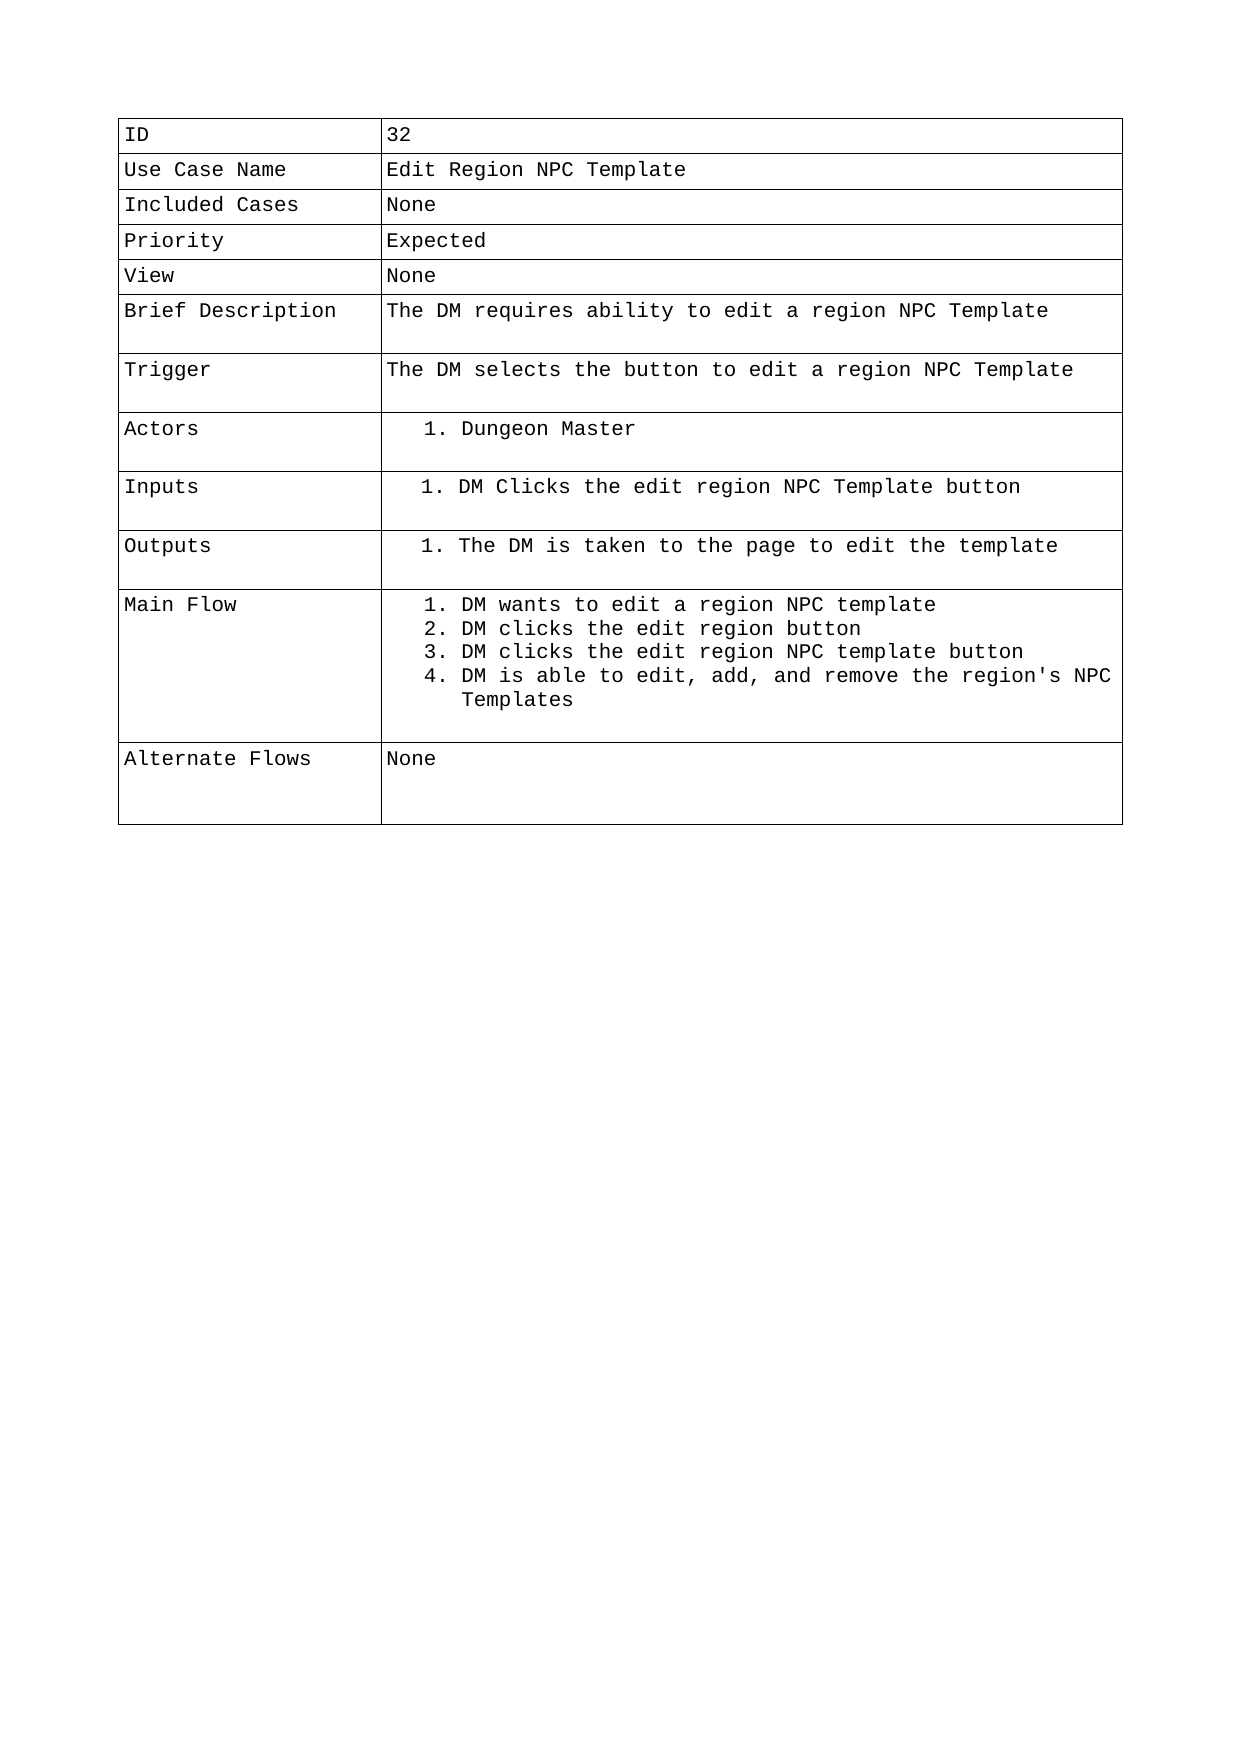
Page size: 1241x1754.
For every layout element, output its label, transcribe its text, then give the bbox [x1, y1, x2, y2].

table_cell 1. Dungeon Master [382, 413, 1122, 471]
table_cell Inputs [119, 472, 381, 529]
table_cell Actors [119, 413, 381, 471]
table_cell 1. DM wants to edit a region NPC template 2. DM clicks the edit region button 3. DM clicks the edit region NPC template button 4. DM is able to edit, add, and remove the region's NPC Templates [382, 590, 1122, 742]
table_cell Priority [119, 225, 381, 259]
table_cell The DM requires ability to edit a region NPC Template [382, 295, 1122, 353]
table_cell Edit Region NPC Template [382, 154, 1122, 188]
table_cell None [382, 743, 1122, 824]
table_cell Alternate Flows [119, 743, 381, 824]
table_cell View [119, 260, 381, 294]
table_cell Use Case Name [119, 154, 381, 188]
table_cell Trigger [119, 354, 381, 412]
table_cell None [382, 260, 1122, 294]
table_cell Included Cases [119, 190, 381, 224]
table_cell The DM selects the button to edit a region NPC Template [382, 354, 1122, 412]
table_cell 1. The DM is taken to the page to edit the template [382, 531, 1122, 588]
table_cell None [382, 190, 1122, 224]
table_cell Brief Description [119, 295, 381, 353]
table_header 32 [382, 119, 1122, 153]
table_cell 1. DM Clicks the edit region NPC Template button [382, 472, 1122, 529]
table_cell Expected [382, 225, 1122, 259]
table_header ID [119, 119, 381, 153]
table_cell Main Flow [119, 590, 381, 742]
table_cell Outputs [119, 531, 381, 588]
